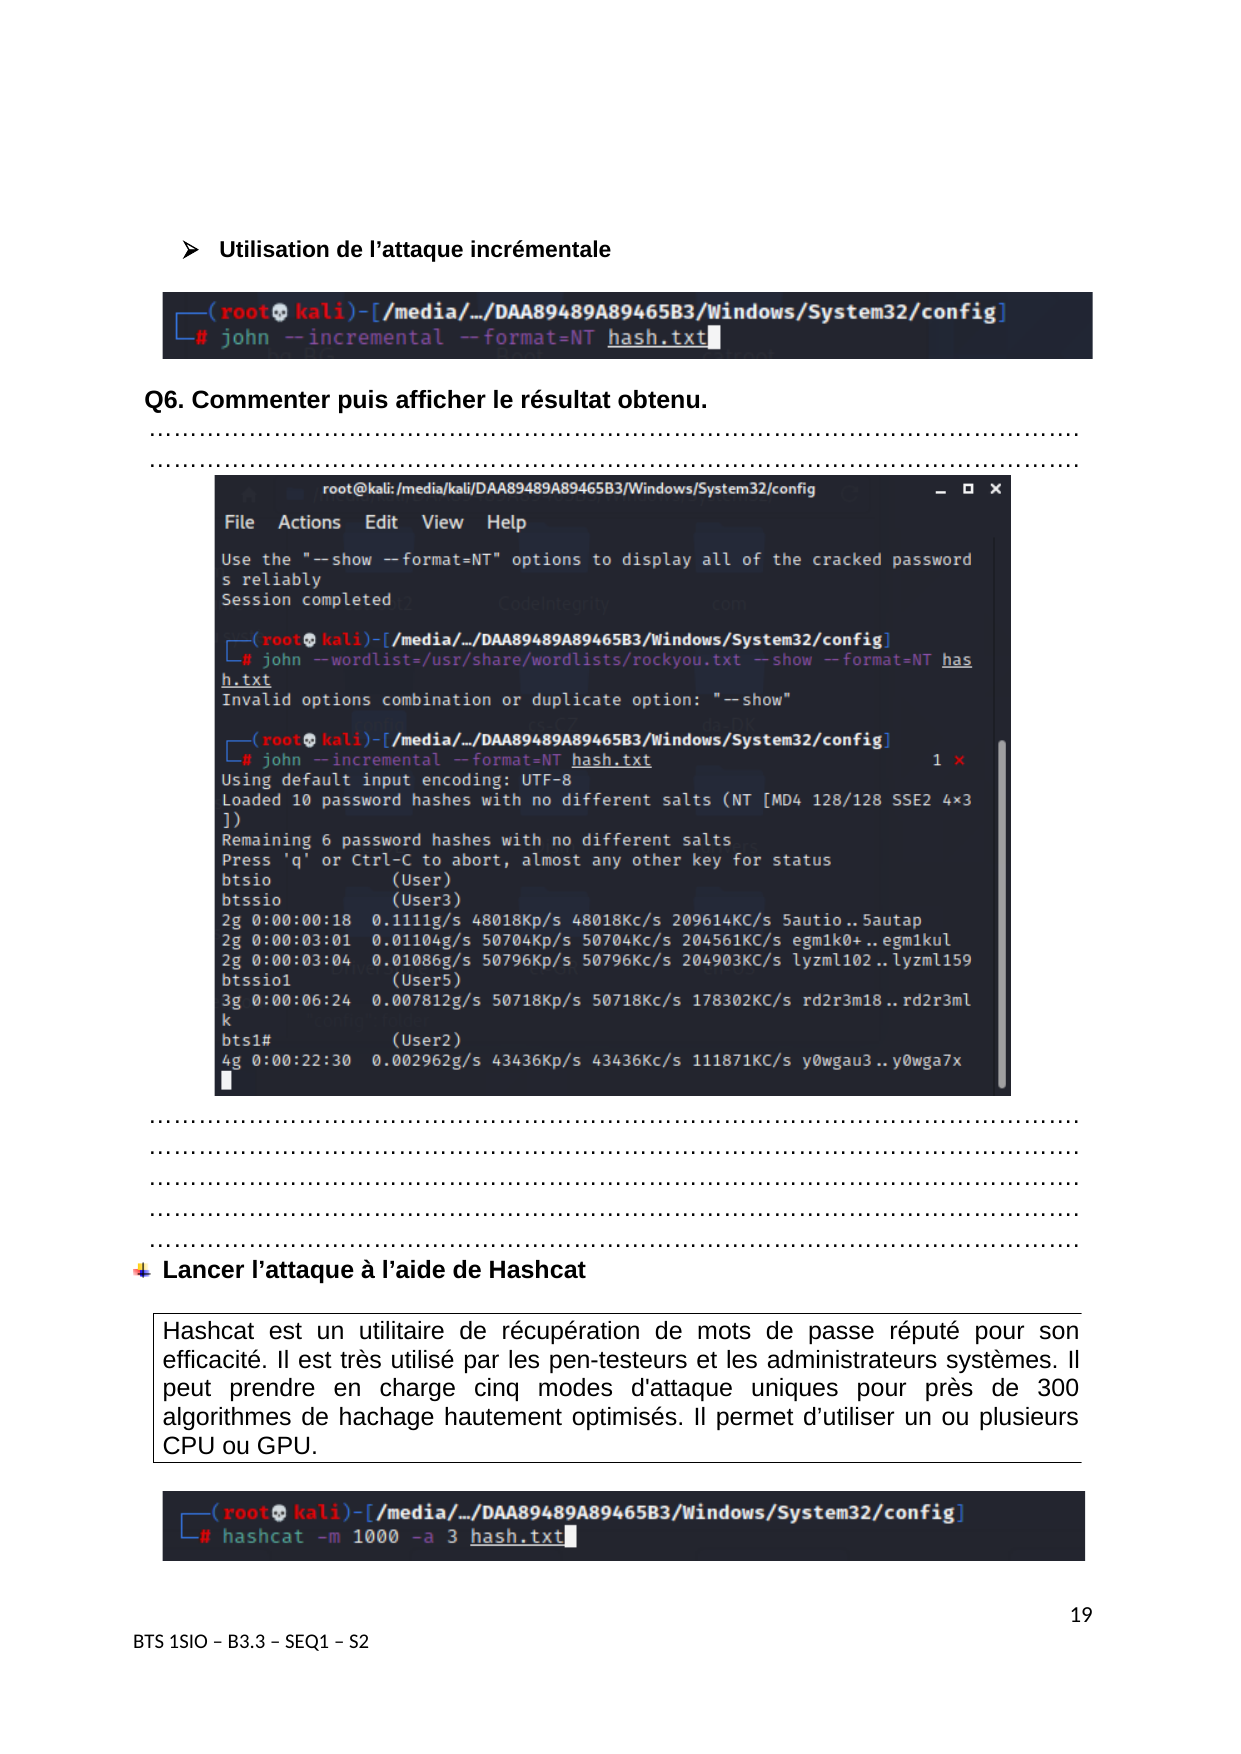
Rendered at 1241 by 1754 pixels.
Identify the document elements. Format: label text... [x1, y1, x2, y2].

picture [133, 1261, 151, 1278]
picture [162, 1491, 1085, 1561]
picture [214, 475, 1011, 1096]
picture [162, 292, 1093, 359]
table_header Se positionner dans le répertoire config : En copiant le chemin à partir de l’explorateur ; Ou avec un clic droit sur le répertoire « config » ; Passer en mode root. Extraire les hashs et les copier dans un fichier texte : Afficher les hashs récupérés : Lancer l’attaque à l’aide de JTR Utilisation du dictionnaire par défaut : John utilise par défaut le dictionnaire password.lst qui se trouve dans le dossier : /usr/share/john/password.lst. Q3. Que constatez-vous ? Une erreur apparaît car le format du hash n’est pas le bon Utilisation du type de hachage : Q4. Afficher le résultat obtenu à l’aide de la commande appropriée. Utilisation d’un dictionnaire externe (exemple rockyou.txt) : Il existe un autre dictionnaire nommé rockyou.txt qui se trouve dans le dossier : wordlists => /usr/share/wordlists. Il doit être dézippé pour être utilisé à l’aide de la commande gunzip. La commande « ls » permet d’afficher le contenu du répertoire « wordlists » Utilisation du dictionnaire rockyou.txt : Q5. Quel résultat obtenez-vous ? Utilisation de l’attaque incrémentale Q6. Commenter puis afficher le résultat obtenu. …………………………………………………………………………………………………. …………………………………………………………………………………………………. …………………………………………………………………………………………………. …………………………………………………………………………………………………. …………………………………………………………………………………………………. …………………………………………………………………………………………………. …………………………………………………………………………………………………. Lancer l’attaque à l’aide de Hashcat Hashcat est un utilitaire de récupération de mots de passe réputé pour son efficacité. Il est très utilisé par les pen-testeurs et les administrateurs systèmes. Il peut prendre en charge cinq modes d'attaque uniques pour près de 300 algorithmes de hachage hautement optimisés. Il permet d’utiliser un ou plusieurs CPU ou GPU. Explication des options : -m : type de hash => 1000 correspond au hash NTLM -a : mode d’attaque => 3 correspond à la force brute Q7. Commenter puis afficher le résultat obtenu. Remarque : pour afficher les résultats, utiliser la commande --show : …………………………………………………………………………………………………. …………………………………………………………………………………………………. …………………………………………………………………………………………………. …………………………………………………………………………………………………. …………………………………………………………………………………………………. …………………………………………………………………………………………………. …………………………………………………………………………………………………. Q8. Quels critères proposez-vous afin d’optimiser la sécurité d’un mot de passe ? [133, 148, 1093, 1589]
